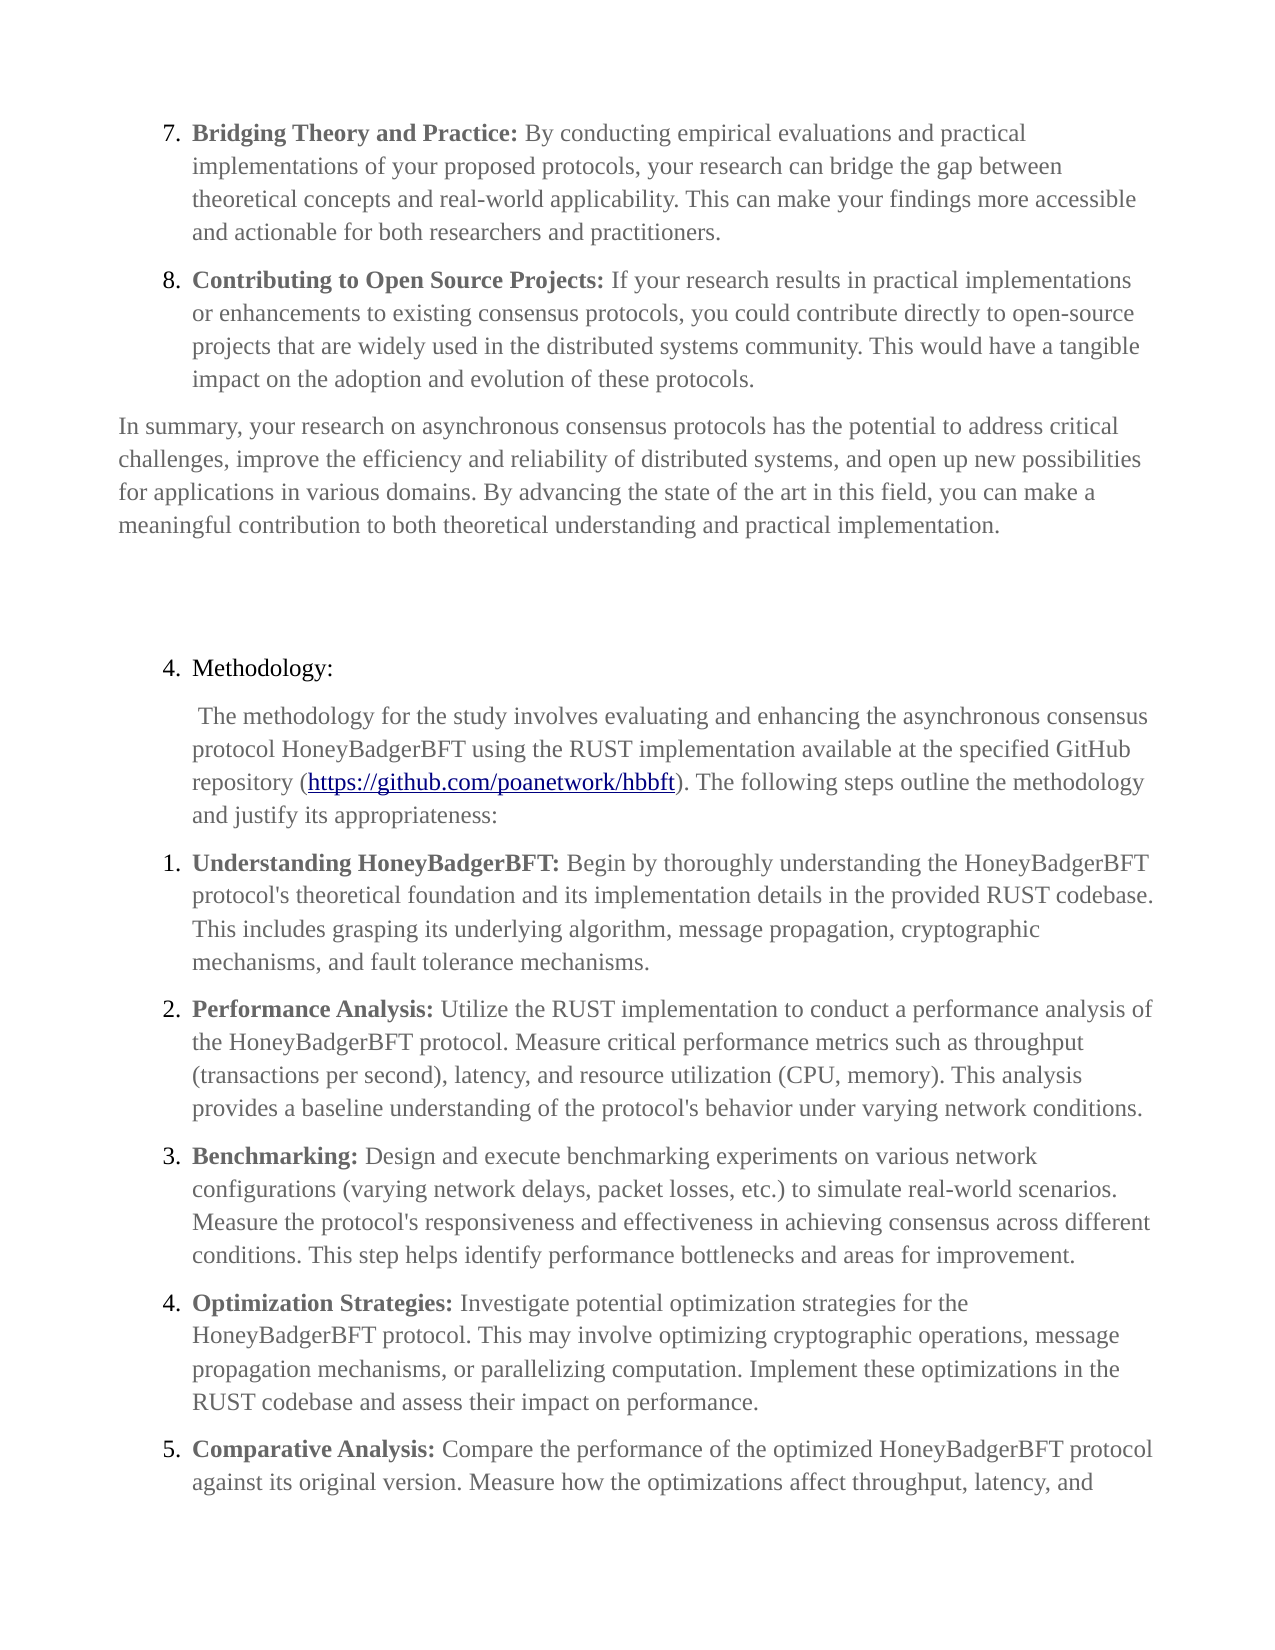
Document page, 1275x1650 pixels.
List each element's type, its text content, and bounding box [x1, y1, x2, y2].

list Methodology: [162, 653, 1157, 682]
list Understanding HoneyBadgerBFT: Begin by thoroughly understanding the HoneyBadgerBFT protocol's theoretical foundation and its implementation details in the provided RUST codebase. This includes grasping its underlying algorithm, message propagation, cryptographic mechanisms, and fault tolerance mechanisms. [162, 848, 1157, 975]
list Contributing to Open Source Projects: If your research results in practical implementations or enhancements to existing consensus protocols, you could contribute directly to open-source projects that are widely used in the distributed systems community. This would have a tangible impact on the adoption and evolution of these protocols. [162, 265, 1157, 393]
list Benchmarking: Design and execute benchmarking experiments on various network configurations (varying network delays, packet losses, etc.) to simulate real-world scenarios. Measure the protocol's responsiveness and effectiveness in achieving consensus across different conditions. This step helps identify performance bottlenecks and areas for improvement. [162, 1141, 1157, 1269]
list The methodology for the study involves evaluating and enhancing the asynchronous consensus protocol HoneyBadgerBFT using the RUST implementation available at the specified GitHub repository (https://github.com/poanetwork/hbbft). The following steps outline the methodology and justify its appropriateness: [162, 701, 1157, 829]
list Comparative Analysis: Compare the performance of the optimized HoneyBadgerBFT protocol against its original version. Measure how the optimizations affect throughput, latency, and [162, 1434, 1157, 1496]
list Optimization Strategies: Investigate potential optimization strategies for the HoneyBadgerBFT protocol. This may involve optimizing cryptographic operations, message propagation mechanisms, or parallelizing computation. Implement these optimizations in the RUST codebase and assess their impact on performance. [162, 1288, 1157, 1415]
list Bridging Theory and Practice: By conducting empirical evaluations and practical implementations of your proposed protocols, your research can bridge the gap between theoretical concepts and real-world applicability. This can make your findings more accessible and actionable for both researchers and practitioners. [162, 118, 1157, 246]
list Performance Analysis: Utilize the RUST implementation to conduct a performance analysis of the HoneyBadgerBFT protocol. Measure critical performance metrics such as throughput (transactions per second), latency, and resource utilization (CPU, memory). This analysis provides a baseline understanding of the protocol's behavior under varying network conditions. [162, 994, 1157, 1122]
text In summary, your research on asynchronous consensus protocols has the potential to address critical challenges, improve the efficiency and reliability of distributed systems, and open up new possibilities for applications in various domains. By advancing the state of the art in this field, you can make a meaningful contribution to both theoretical understanding and practical implementation. [118, 411, 1157, 539]
